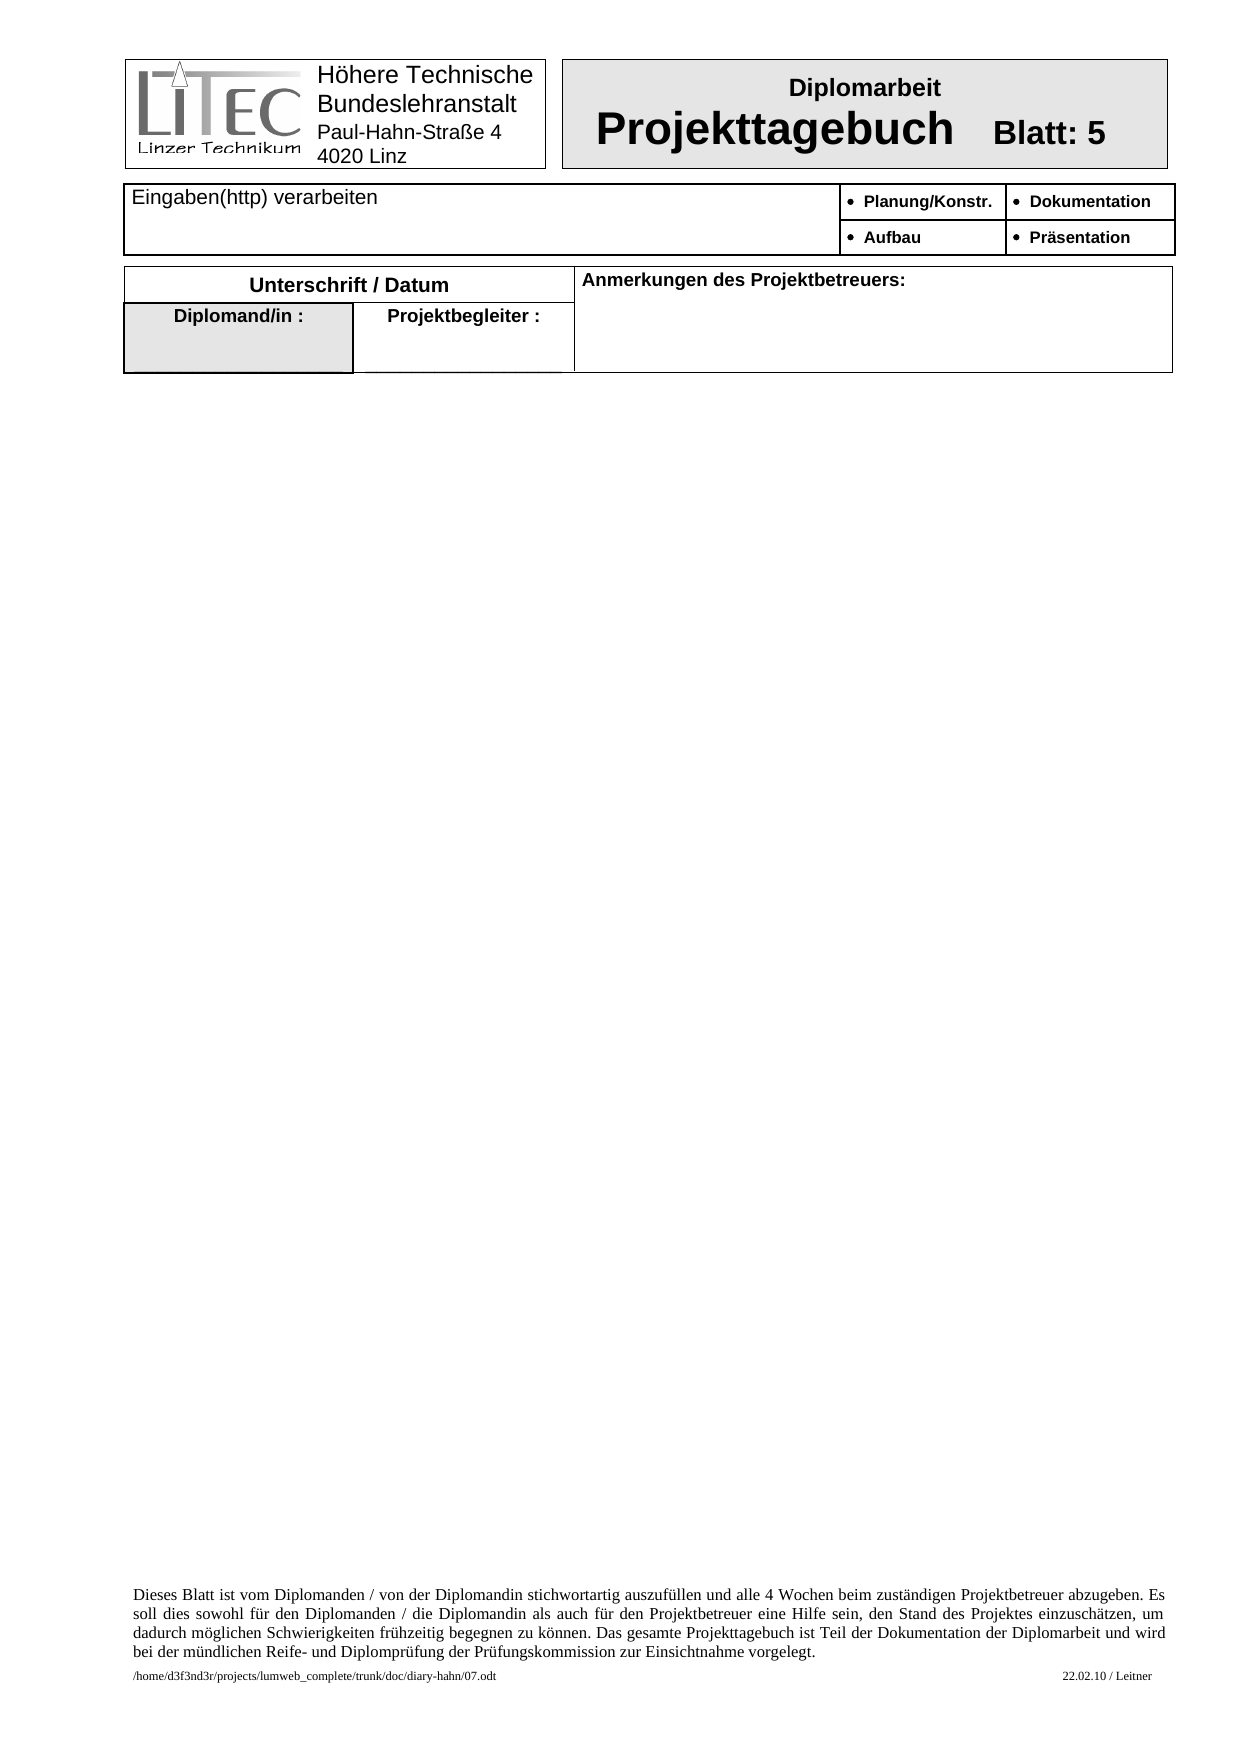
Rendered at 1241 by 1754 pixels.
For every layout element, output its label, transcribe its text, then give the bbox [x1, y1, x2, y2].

table_cell Projektbegleiter : _________________ [354, 303, 574, 372]
table_cell  Dokumentation [1007, 185, 1174, 218]
table_cell Diplomand/in : __________________ [125, 304, 352, 372]
table_cell  Aufbau [841, 221, 1005, 254]
table_cell Eingaben(http) verarbeiten [125, 185, 839, 254]
table_cell  Planung/Konstr. [841, 185, 1005, 218]
table_header Anmerkungen des Projektbetreuers: [574, 267, 1172, 372]
table_header Unterschrift / Datum [125, 267, 574, 302]
table_cell  Präsentation [1007, 221, 1174, 254]
